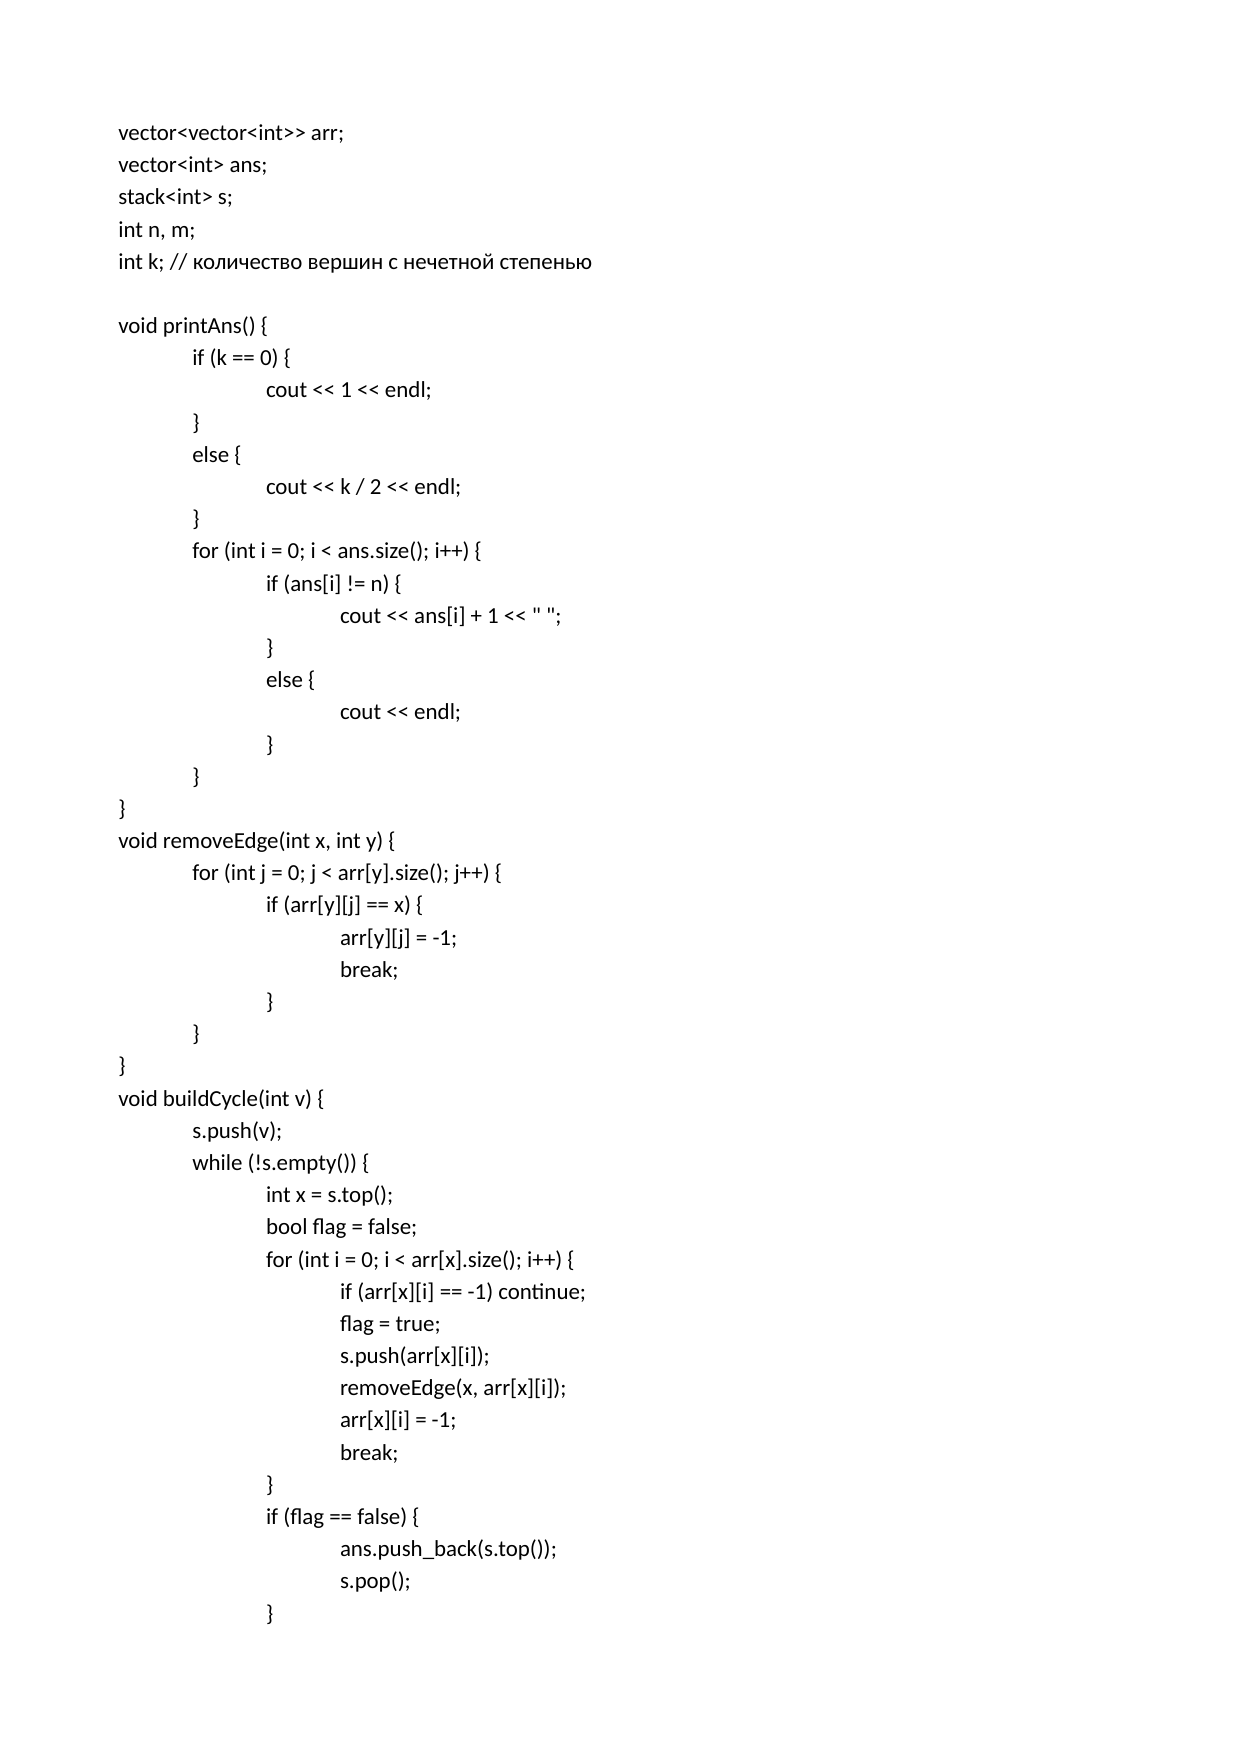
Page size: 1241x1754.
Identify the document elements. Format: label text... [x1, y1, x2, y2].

text int k; // количество вершин с нечетной степенью [118, 247, 1122, 275]
text bool flag = false; [118, 1212, 1122, 1241]
text } [118, 762, 1122, 790]
text if (ans[i] != n) { [118, 569, 1122, 597]
text } [118, 504, 1122, 532]
text if (arr[y][j] == x) { [118, 891, 1122, 919]
text cout << endl; [118, 697, 1122, 726]
text if (arr[x][i] == -1) continue; [118, 1277, 1122, 1305]
text else { [118, 665, 1122, 693]
text vector<vector<int>> arr; [118, 118, 1122, 146]
text s.push(arr[x][i]); [118, 1341, 1122, 1369]
text stack<int> s; [118, 182, 1122, 211]
text if (k == 0) { [118, 343, 1122, 371]
text removeEdge(x, arr[x][i]); [118, 1373, 1122, 1401]
text s.pop(); [118, 1567, 1122, 1594]
text cout << 1 << endl; [118, 376, 1122, 404]
text } [118, 408, 1122, 436]
text void removeEdge(int x, int y) { [118, 826, 1122, 854]
text void buildCycle(int v) { [118, 1084, 1122, 1112]
text for (int j = 0; j < arr[y].size(); j++) { [118, 858, 1122, 886]
text else { [118, 440, 1122, 468]
text cout << k / 2 << endl; [118, 472, 1122, 500]
text } [118, 1470, 1122, 1498]
text if (flag == false) { [118, 1502, 1122, 1530]
text for (int i = 0; i < ans.size(); i++) { [118, 537, 1122, 564]
text s.push(v); [118, 1116, 1122, 1144]
text } [118, 987, 1122, 1015]
text arr[x][i] = -1; [118, 1406, 1122, 1434]
text } [118, 1019, 1122, 1047]
text void printAns() { [118, 311, 1122, 339]
text flag = true; [118, 1309, 1122, 1337]
text vector<int> ans; [118, 150, 1122, 178]
text break; [118, 1438, 1122, 1466]
text int n, m; [118, 215, 1122, 243]
text ans.push_back(s.top()); [118, 1534, 1122, 1562]
text cout << ans[i] + 1 << " "; [118, 601, 1122, 629]
text } [118, 794, 1122, 822]
text } [118, 1599, 1122, 1627]
text } [118, 633, 1122, 661]
text for (int i = 0; i < arr[x].size(); i++) { [118, 1245, 1122, 1273]
text arr[y][j] = -1; [118, 923, 1122, 951]
text int x = s.top(); [118, 1180, 1122, 1208]
text break; [118, 955, 1122, 983]
text while (!s.empty()) { [118, 1148, 1122, 1176]
text } [118, 1052, 1122, 1079]
text } [118, 730, 1122, 758]
